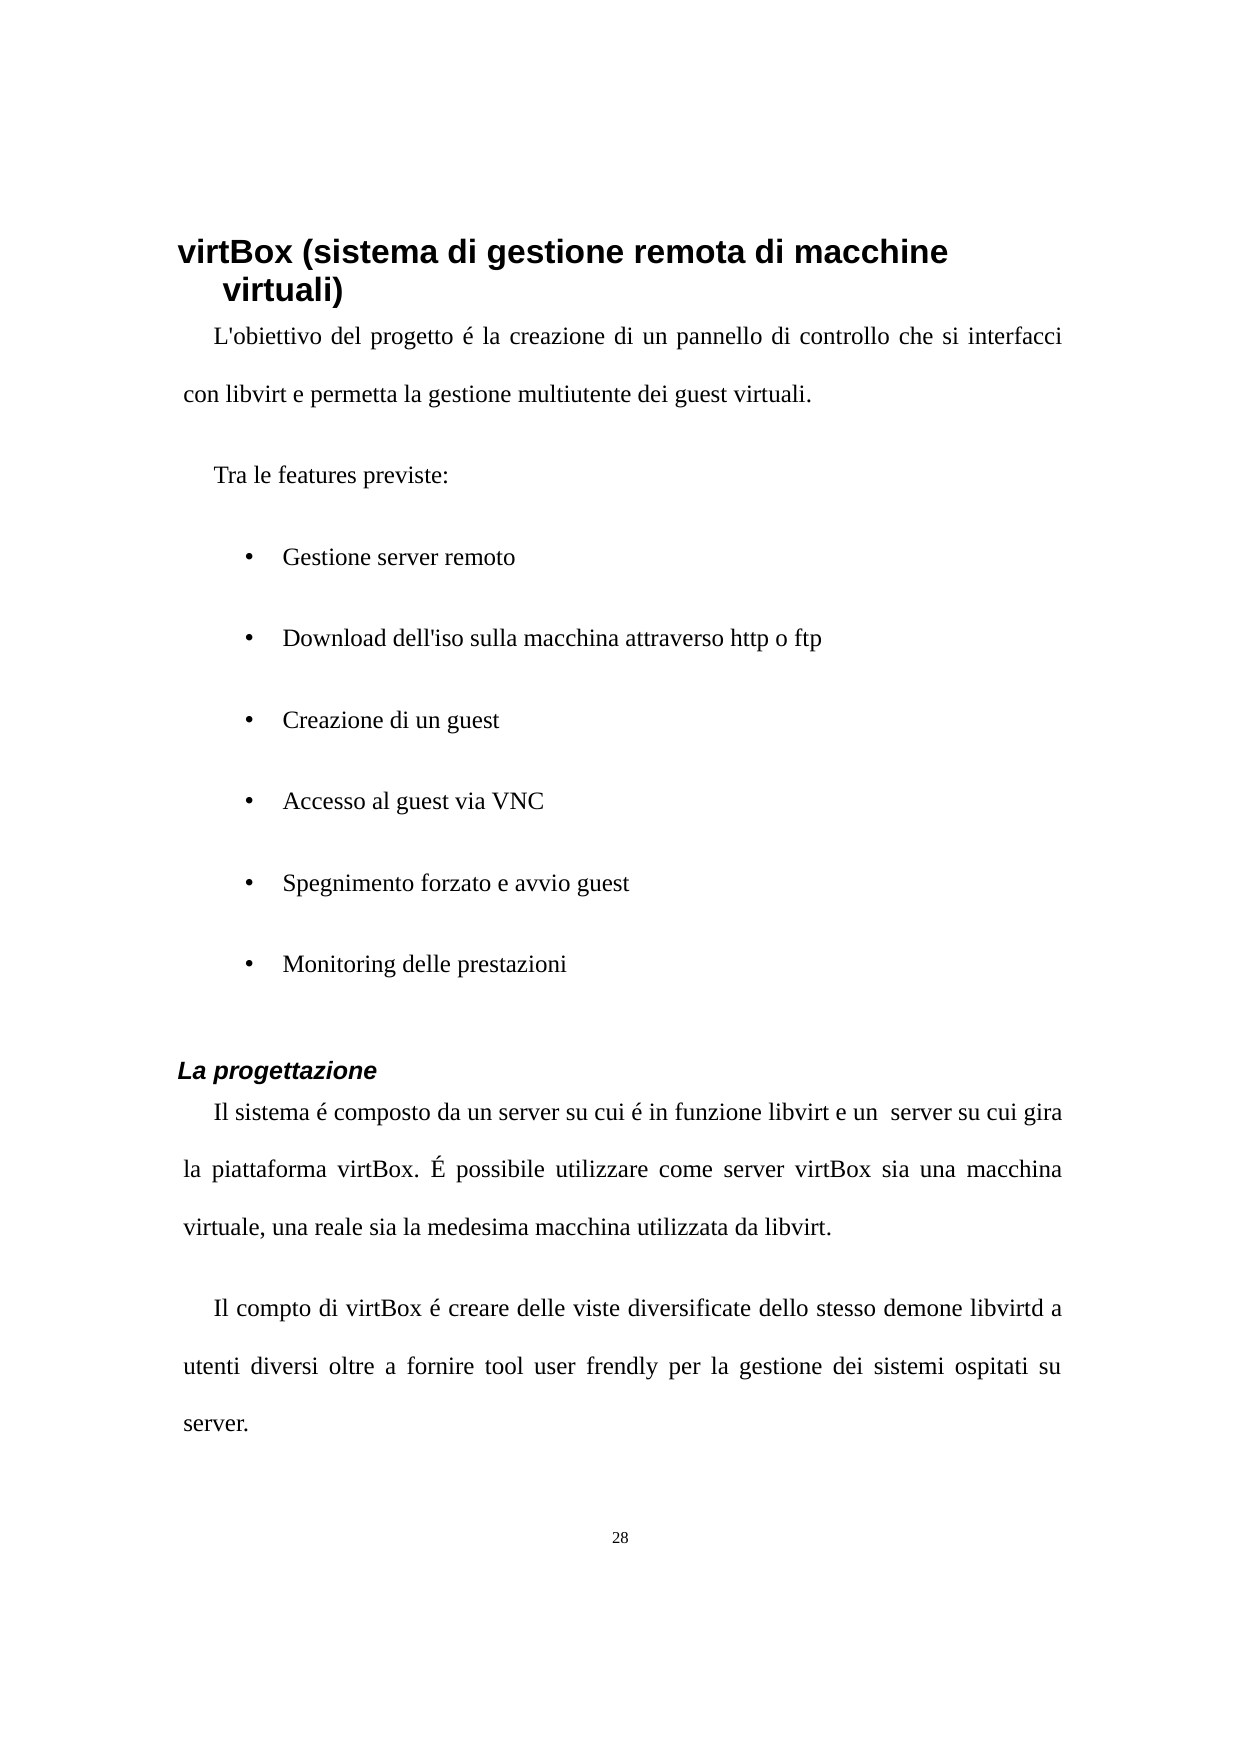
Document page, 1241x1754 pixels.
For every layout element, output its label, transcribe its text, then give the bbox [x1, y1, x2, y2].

list Creazione di un guest [245, 705, 1063, 733]
subtitle virtBox (sistema di gestione remota di macchine virtuali) [177, 232, 1063, 309]
text L'obiettivo del progetto é la creazione di un pannello di controllo che si interfacci con libvirt e permetta la gestione multiutente dei guest virtuali. [183, 321, 1063, 408]
text Il sistema é composto da un server su cui é in funzione libvirt e un server su cui gira la piattaforma virtBox. É possibile utilizzare come server virtBox sia una macchina virtuale, una reale sia la medesima macchina utilizzata da libvirt. [183, 1097, 1063, 1241]
list Download dell'iso sulla macchina attraverso http o ftp [245, 623, 1063, 652]
list Spegnimento forzato e avvio guest [245, 868, 1063, 896]
list Monitoring delle prestazioni [245, 949, 1063, 978]
list Accesso al guest via VNC [245, 786, 1063, 815]
text Il compto di virtBox é creare delle viste diversificate dello stesso demone libvirtd a utenti diversi oltre a fornire tool user frendly per la gestione dei sistemi ospitati su server. [183, 1293, 1063, 1437]
text Tra le features previste: [183, 460, 1063, 489]
list Gestione server remoto [245, 542, 1063, 571]
subtitle La progettazione [177, 1056, 1063, 1084]
